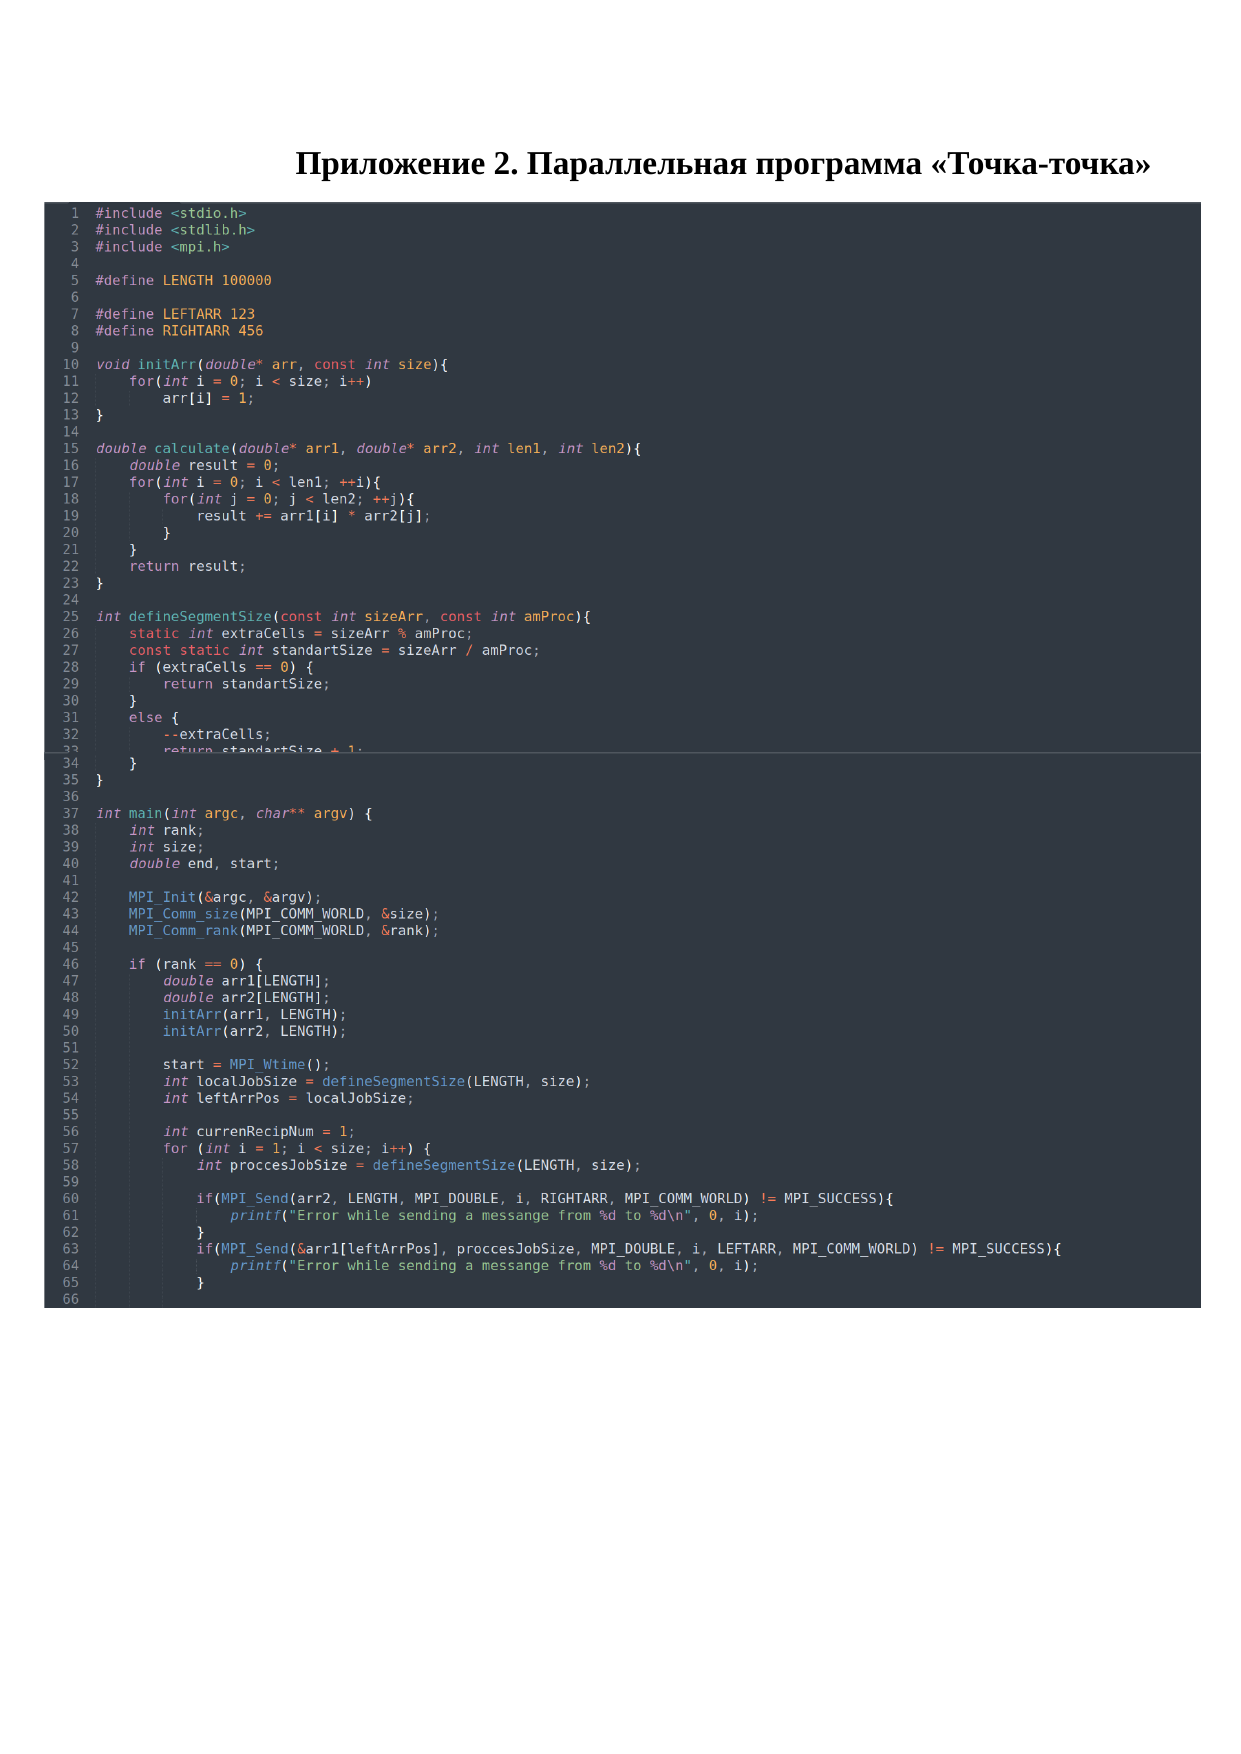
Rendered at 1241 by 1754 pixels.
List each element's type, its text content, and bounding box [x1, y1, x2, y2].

picture [44, 202, 1201, 1308]
subtitle Приложение 2. Параллельная программа «Точка-точка» [177, 143, 1152, 181]
